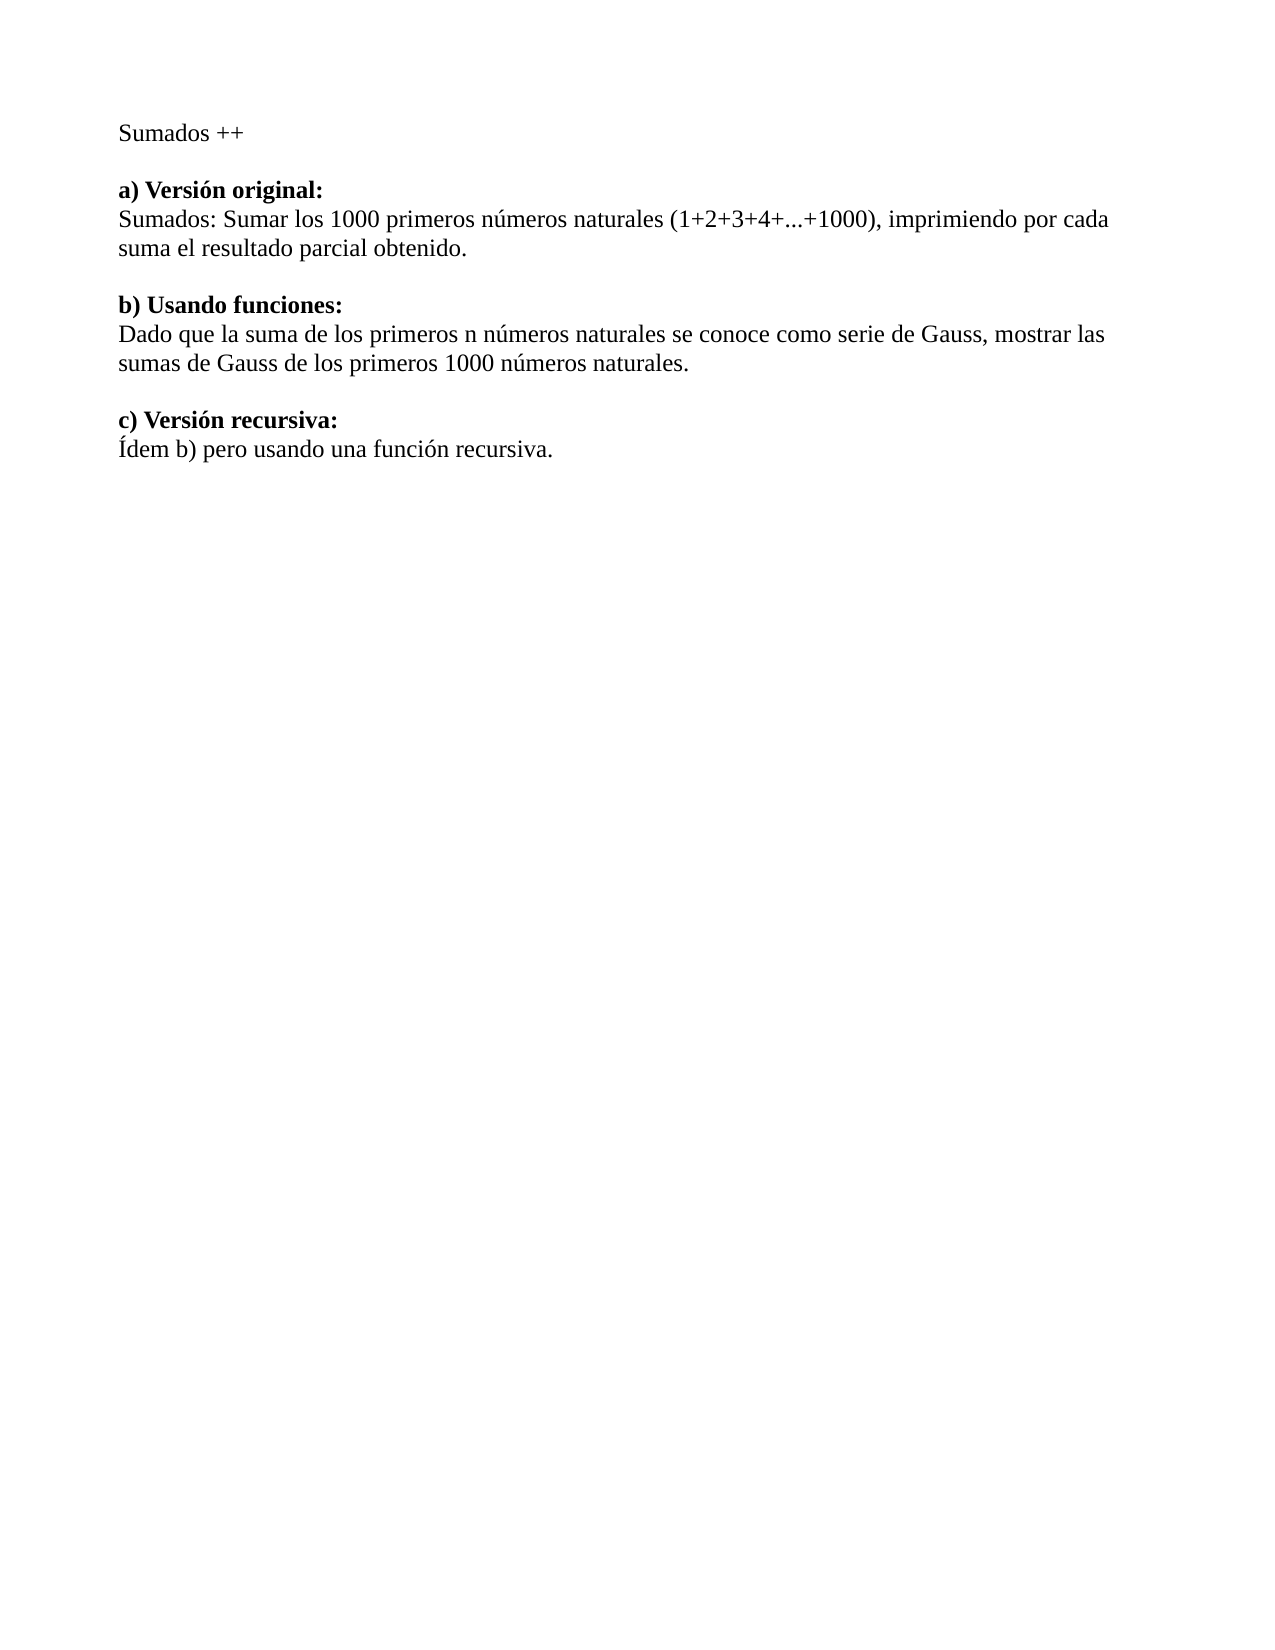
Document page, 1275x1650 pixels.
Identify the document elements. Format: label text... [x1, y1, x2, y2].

text b) Usando funciones: [118, 291, 1157, 319]
text Ídem b) pero usando una función recursiva. [118, 434, 1157, 463]
text Sumados: Sumar los 1000 primeros números naturales (1+2+3+4+...+1000), imprimiendo por cada suma el resultado parcial obtenido. [118, 204, 1157, 262]
text a) Versión original: [118, 176, 1157, 204]
text c) Versión recursiva: [118, 406, 1157, 434]
text Sumados ++ [118, 118, 1157, 147]
text Dado que la suma de los primeros n números naturales se conoce como serie de Gauss, mostrar las sumas de Gauss de los primeros 1000 números naturales. [118, 319, 1157, 377]
